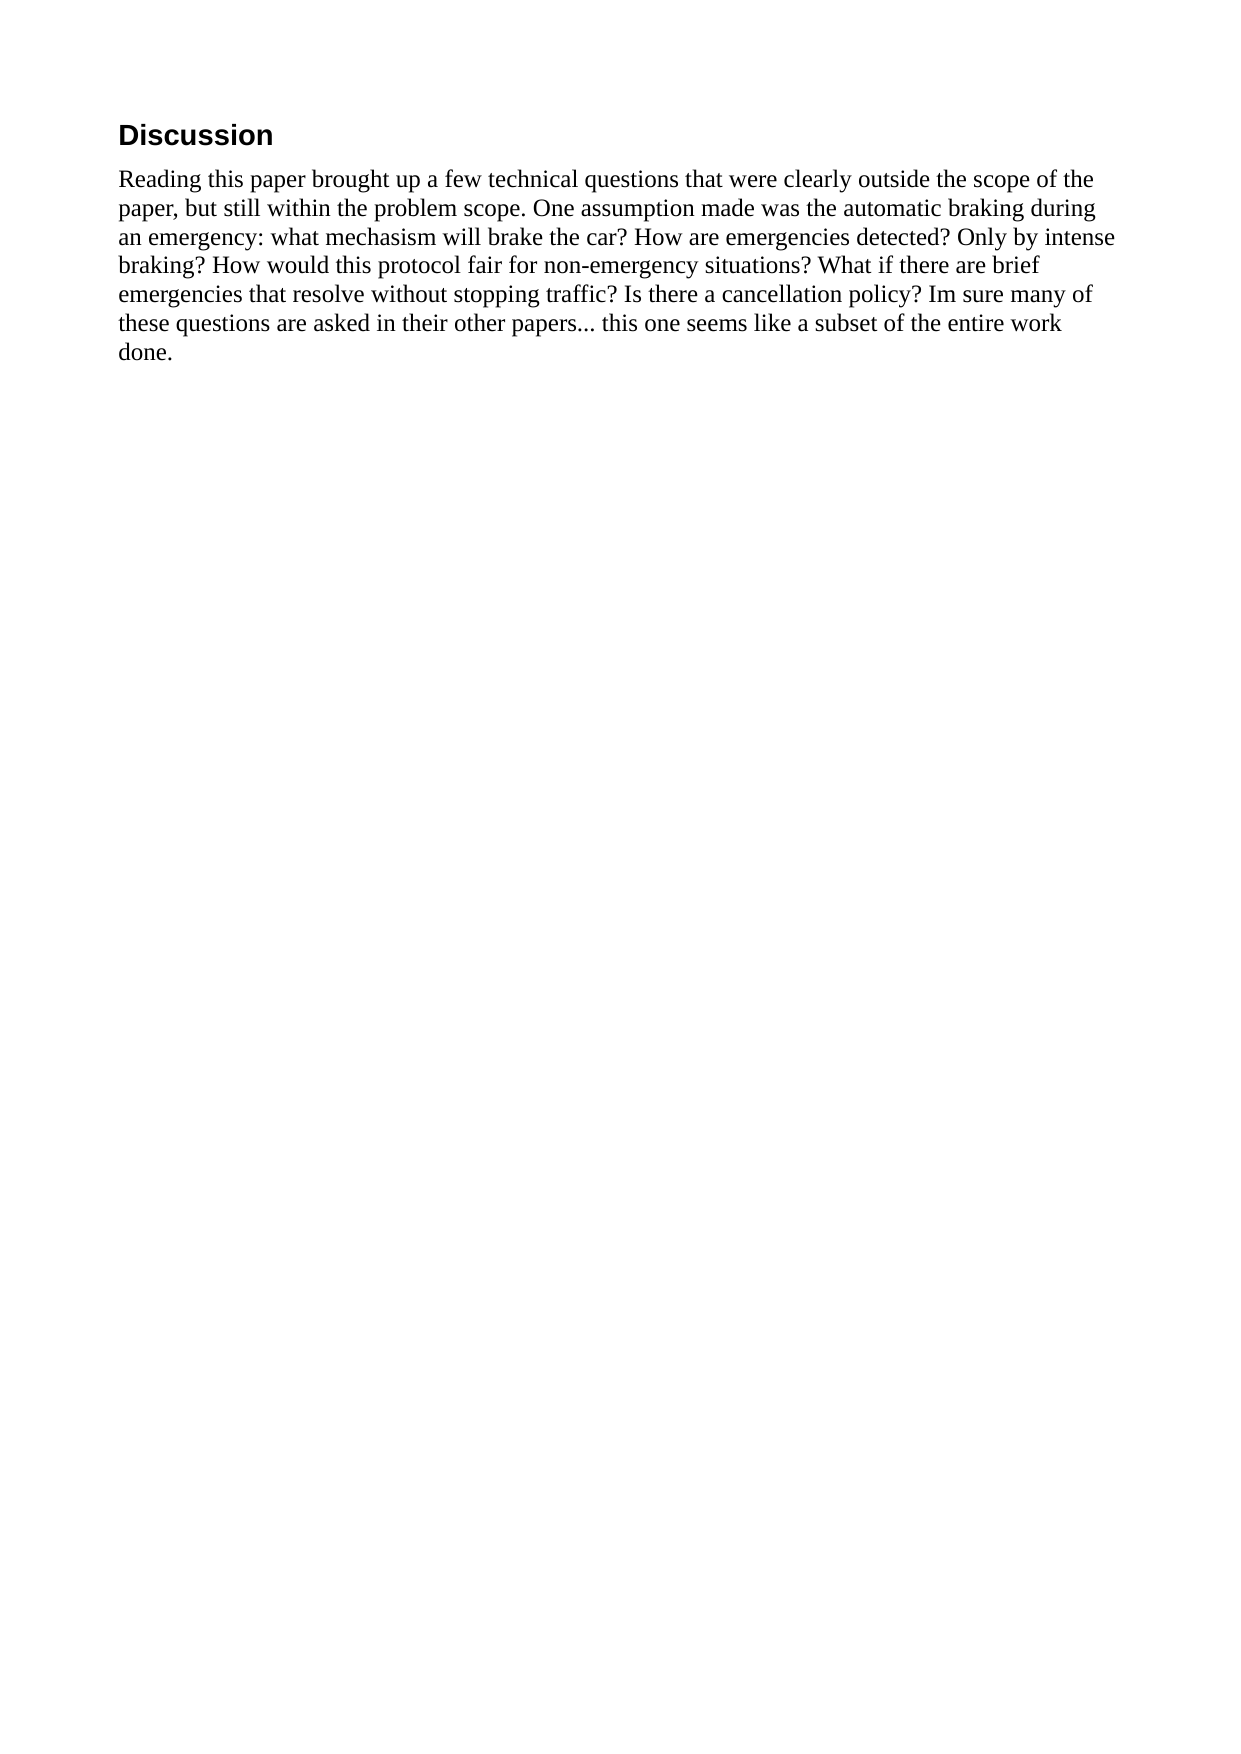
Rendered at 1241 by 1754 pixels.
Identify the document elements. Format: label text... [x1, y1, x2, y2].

subtitle Discussion [118, 118, 1122, 152]
text Reading this paper brought up a few technical questions that were clearly outside the scope of the paper, but still within the problem scope. One assumption made was the automatic braking during an emergency: what mechasism will brake the car? How are emergencies detected? Only by intense braking? How would this protocol fair for non-emergency situations? What if there are brief emergencies that resolve without stopping traffic? Is there a cancellation policy? Im sure many of these questions are asked in their other papers... this one seems like a subset of the entire work done. [118, 164, 1122, 365]
